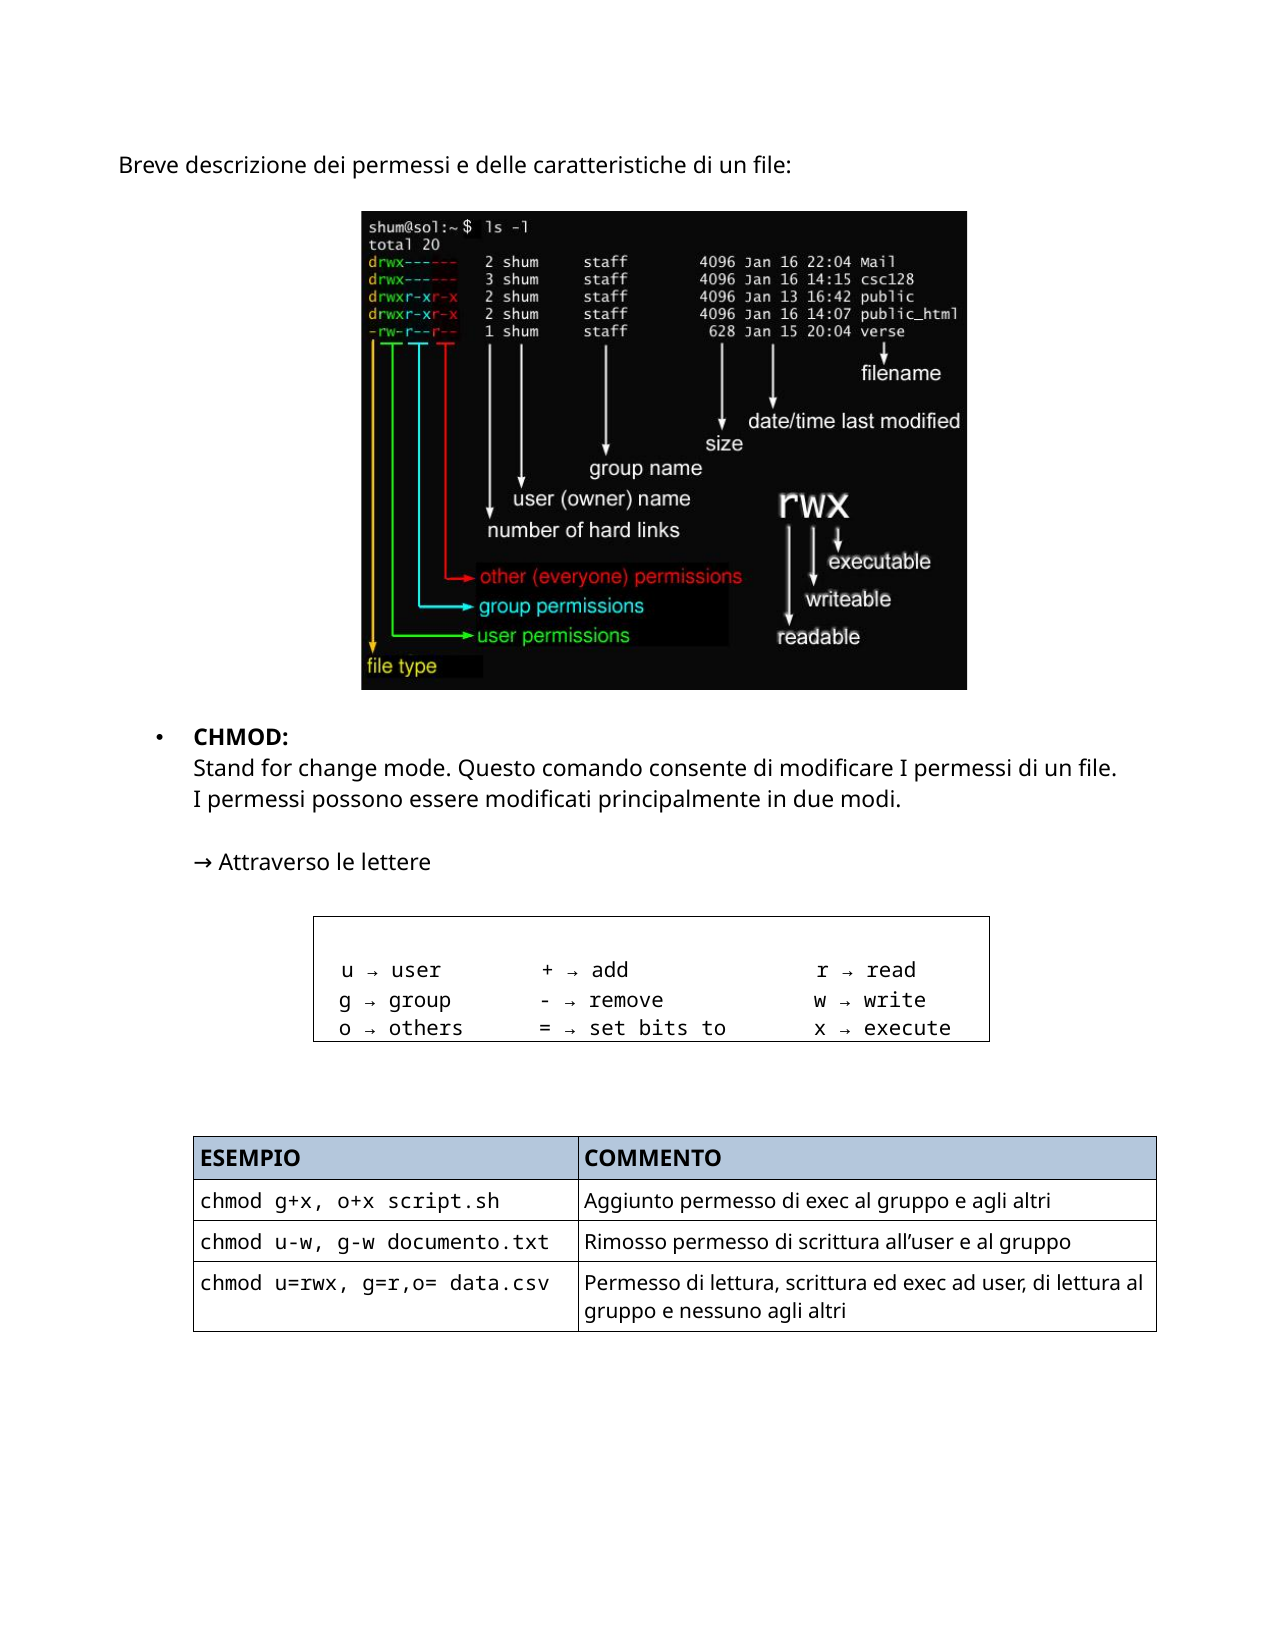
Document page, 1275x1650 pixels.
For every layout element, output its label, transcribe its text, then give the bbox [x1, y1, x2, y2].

table_cell Rimosso permesso di scrittura all’user e al gruppo [579, 1221, 1156, 1261]
table_cell chmod u-w, g-w documento.txt [194, 1221, 578, 1261]
table_header ESEMPIO [194, 1137, 578, 1179]
table_header COMMENTO [579, 1137, 1156, 1179]
list I permessi possono essere modificati principalmente in due modi. [156, 783, 1157, 814]
list CHMOD: [156, 721, 1157, 752]
table_cell chmod g+x, o+x script.sh [194, 1180, 578, 1220]
text Breve descrizione dei permessi e delle caratteristiche di un file: [118, 149, 1157, 181]
list Stand for change mode. Questo comando consente di modificare I permessi di un file. [156, 752, 1157, 783]
list → Attraverso le lettere [156, 846, 1157, 877]
picture [361, 211, 968, 690]
table_cell Permesso di lettura, scrittura ed exec ad user, di lettura al gruppo e nessuno agli altri [579, 1262, 1156, 1331]
table_cell chmod u=rwx, g=r,o= data.csv [194, 1262, 578, 1331]
table_cell Aggiunto permesso di exec al gruppo e agli altri [579, 1180, 1156, 1220]
